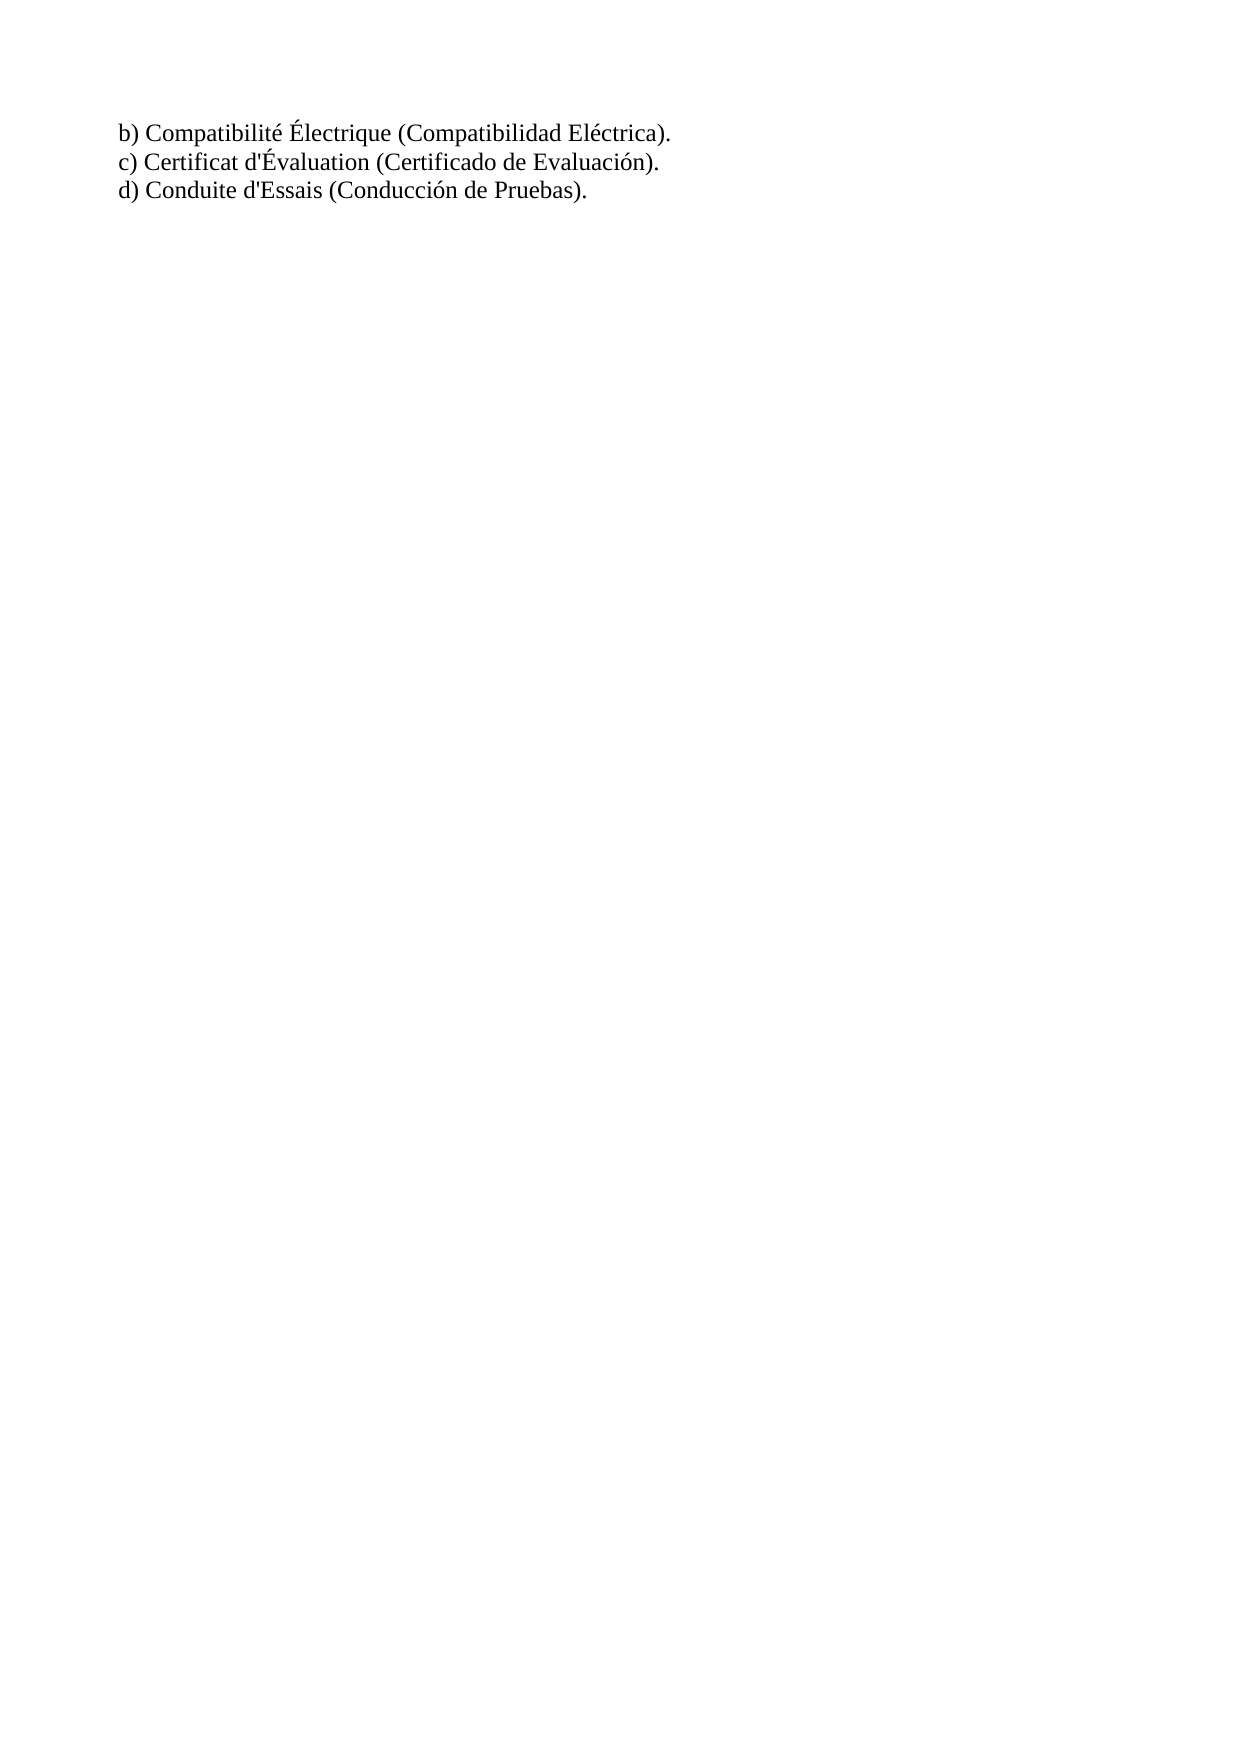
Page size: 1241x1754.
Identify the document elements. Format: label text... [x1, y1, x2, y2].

text b) Compatibilité Électrique (Compatibilidad Eléctrica). [118, 118, 1122, 147]
text c) Certificat d'Évaluation (Certificado de Evaluación). [118, 147, 1122, 176]
text d) Conduite d'Essais (Conducción de Pruebas). [118, 176, 1122, 204]
